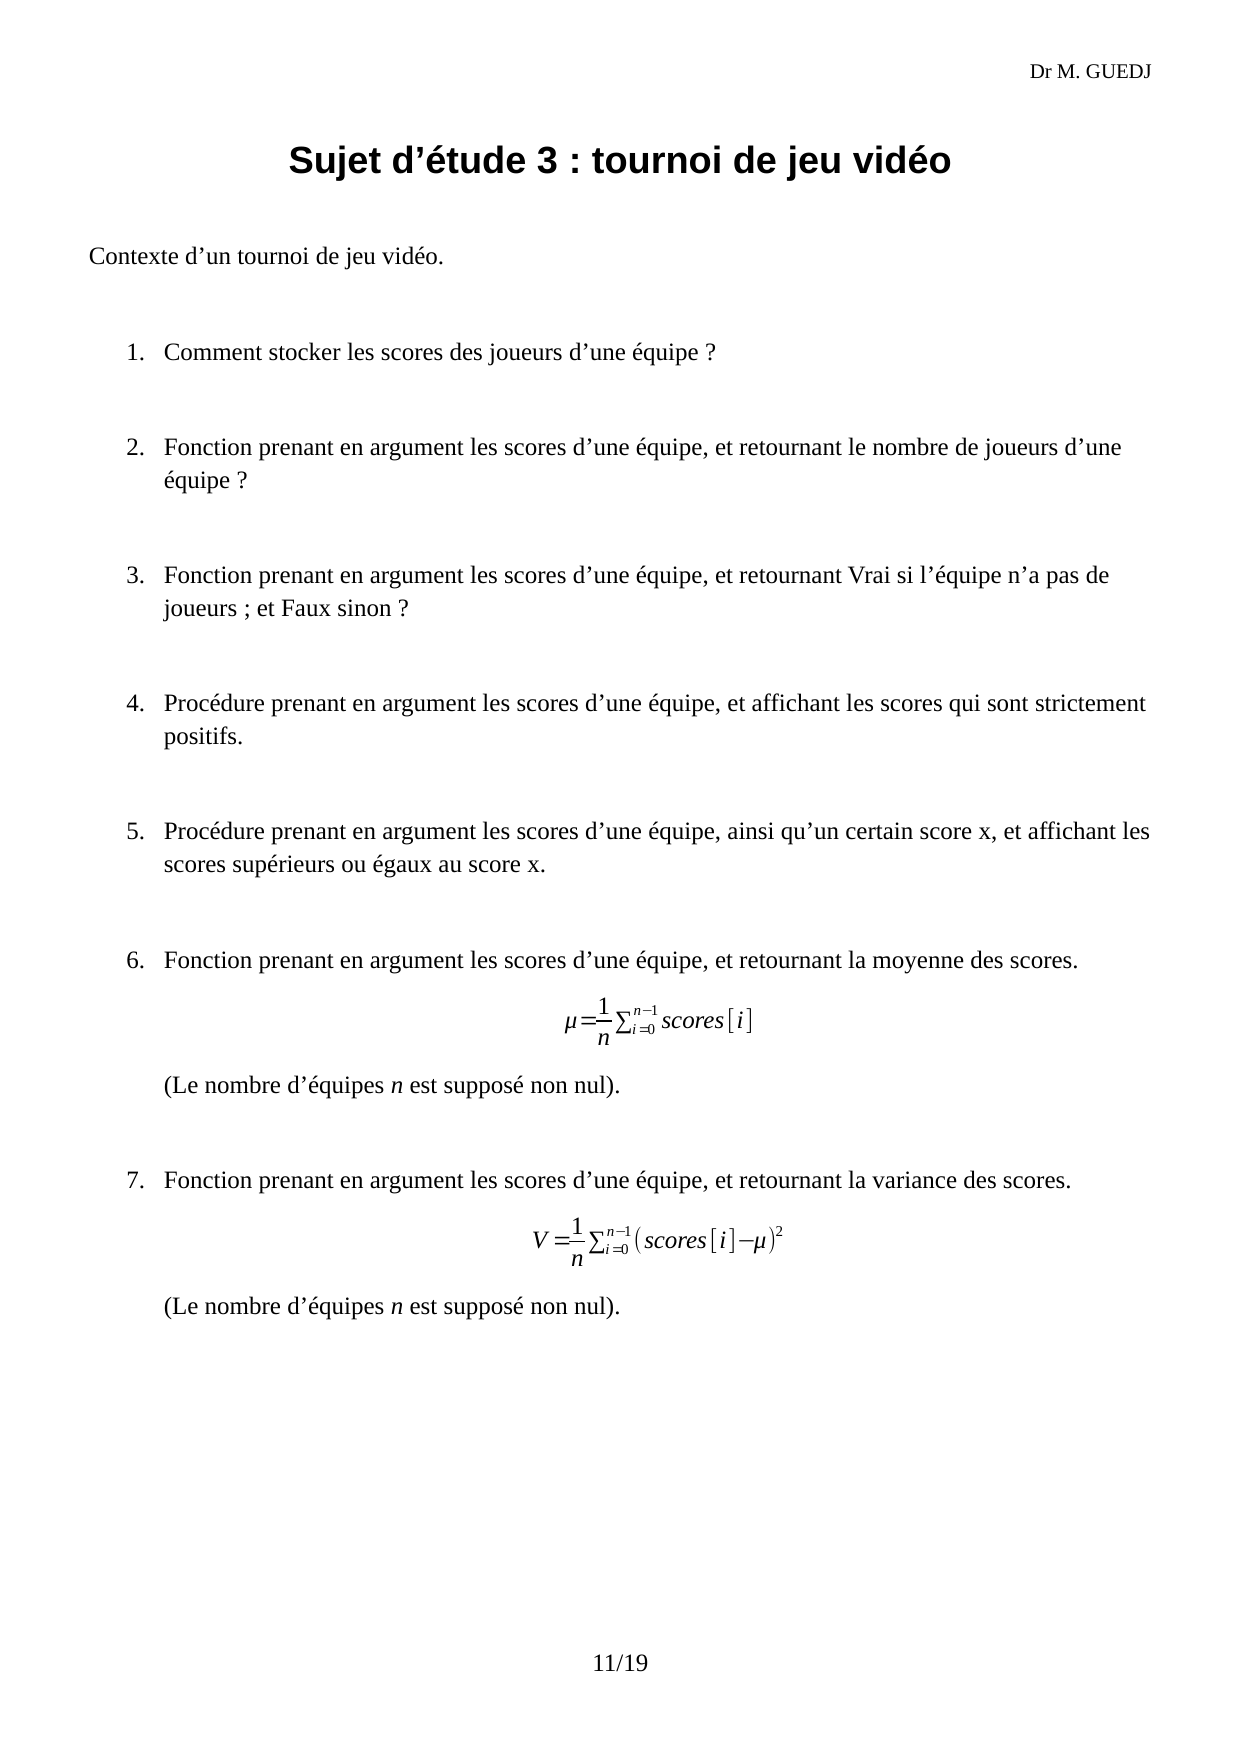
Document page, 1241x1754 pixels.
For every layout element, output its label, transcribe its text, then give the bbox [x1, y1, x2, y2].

list Fonction prenant en argument les scores d’une équipe, et retournant le nombre de joueurs d’une équipe ? [126, 432, 1152, 493]
list (Le nombre d’équipes n est supposé non nul). [126, 1070, 1152, 1099]
list Procédure prenant en argument les scores d’une équipe, et affichant les scores qui sont strictement positifs. [126, 688, 1152, 750]
list Fonction prenant en argument les scores d’une équipe, et retournant la moyenne des scores. [126, 945, 1152, 973]
list Procédure prenant en argument les scores d’une équipe, ainsi qu’un certain score x, et affichant les scores supérieurs ou égaux au score x. [126, 816, 1152, 878]
list Fonction prenant en argument les scores d’une équipe, et retournant Vrai si l’équipe n’a pas de joueurs ; et Faux sinon ? [126, 560, 1152, 622]
list Fonction prenant en argument les scores d’une équipe, et retournant la variance des scores. [126, 1165, 1152, 1194]
subtitle Sujet d’étude 3 : tournoi de jeu vidéo [88, 138, 1152, 181]
text Contexte d’un tournoi de jeu vidéo. [88, 241, 1152, 270]
list Comment stocker les scores des joueurs d’une équipe ? [126, 337, 1152, 365]
list (Le nombre d’équipes n est supposé non nul). [126, 1291, 1152, 1319]
